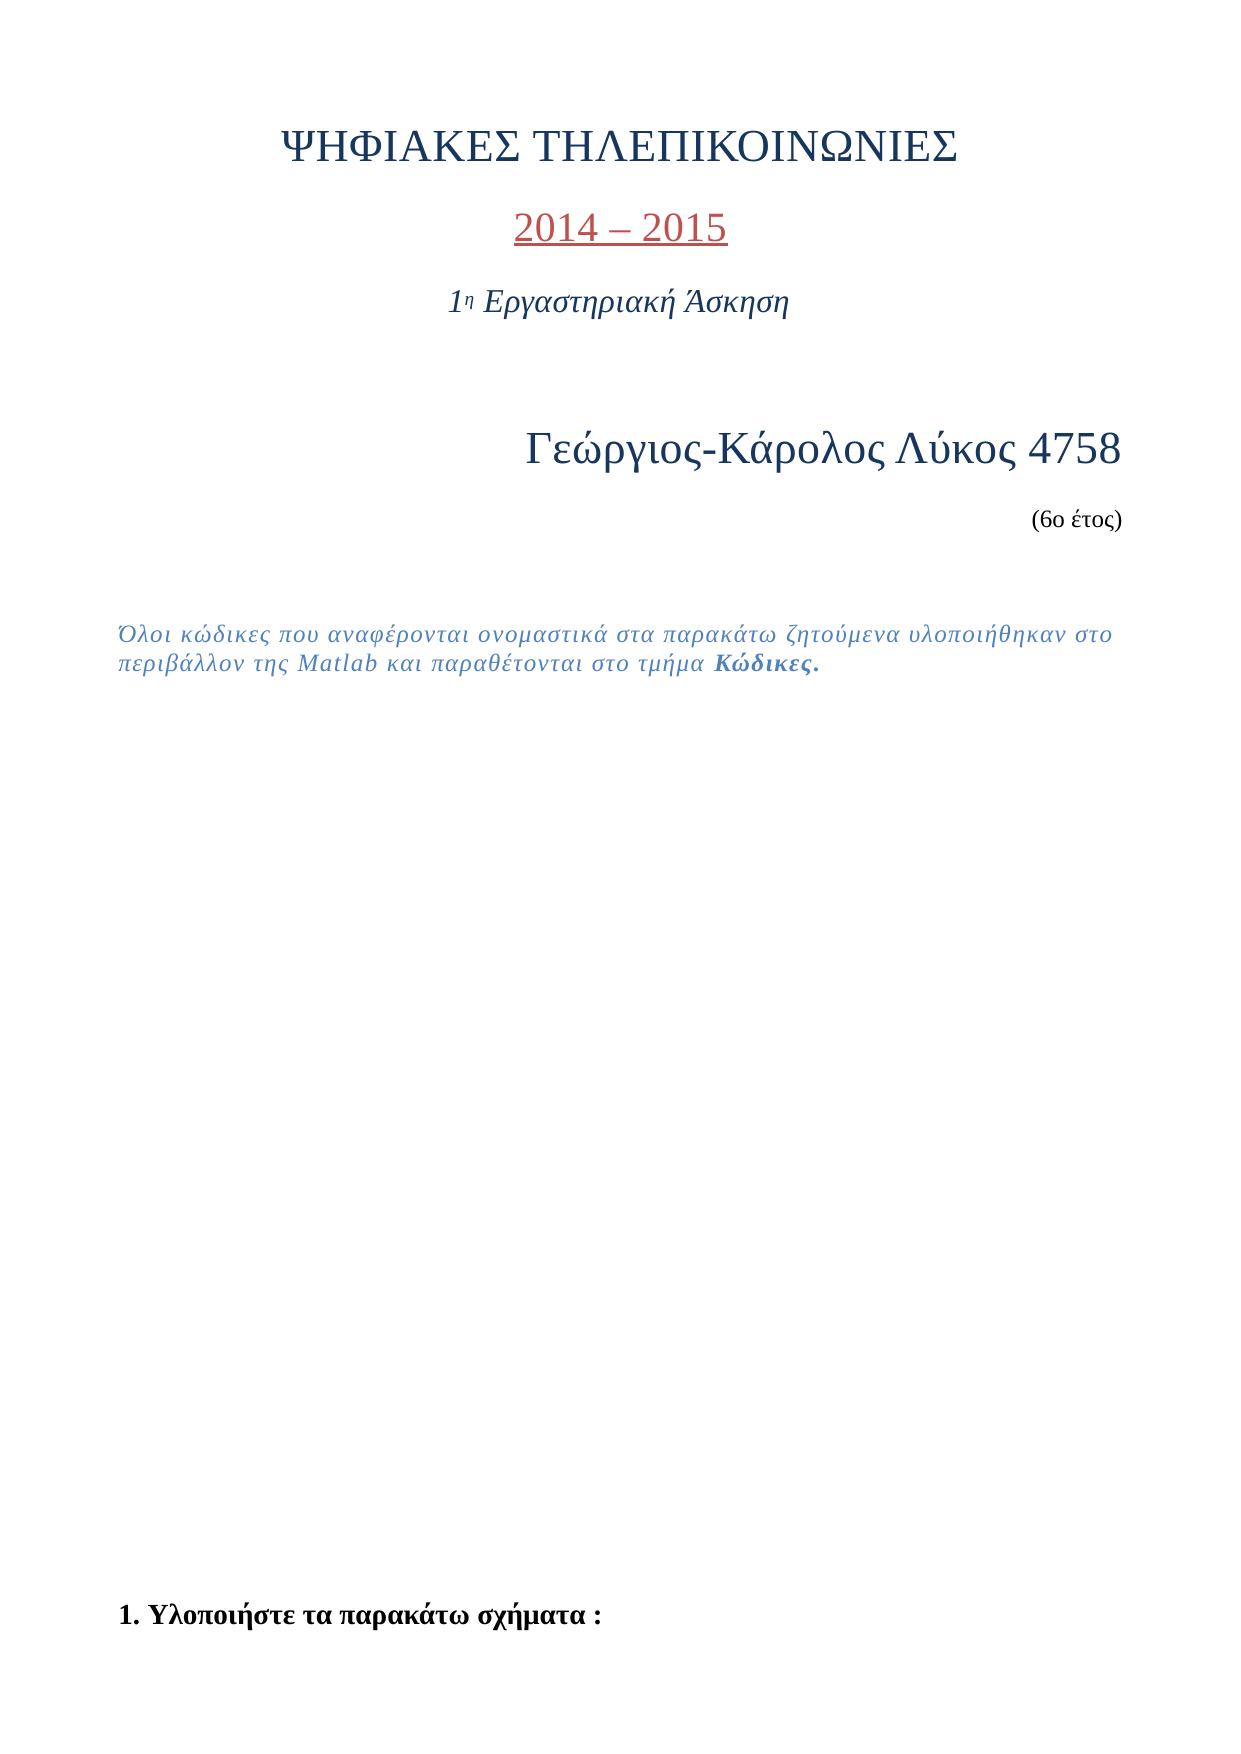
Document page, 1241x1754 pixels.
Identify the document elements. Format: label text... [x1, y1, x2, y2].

text 1. Υλοποιήστε τα παρακάτω σχήματα : [118, 1597, 1122, 1630]
text ΨΗΦΙΑΚΕΣ ΤΗΛΕΠΙΚΟΙΝΩΝΙΕΣ [118, 118, 1122, 171]
text Όλοι κώδικες που αναφέρονται ονομαστικά στα παρακάτω ζητούμενα υλοποιήθηκαν στο περιβάλλον της Matlab και παραθέτονται στο τμήμα Κώδικες. [118, 619, 1122, 677]
text (6ο έτος) [118, 504, 1122, 533]
text Γεώργιος-Κάρολος Λύκος 4758 [118, 420, 1122, 473]
text 1η Εργαστηριακή Άσκηση [118, 281, 1122, 319]
text 2014 – 2015 [118, 202, 1122, 250]
